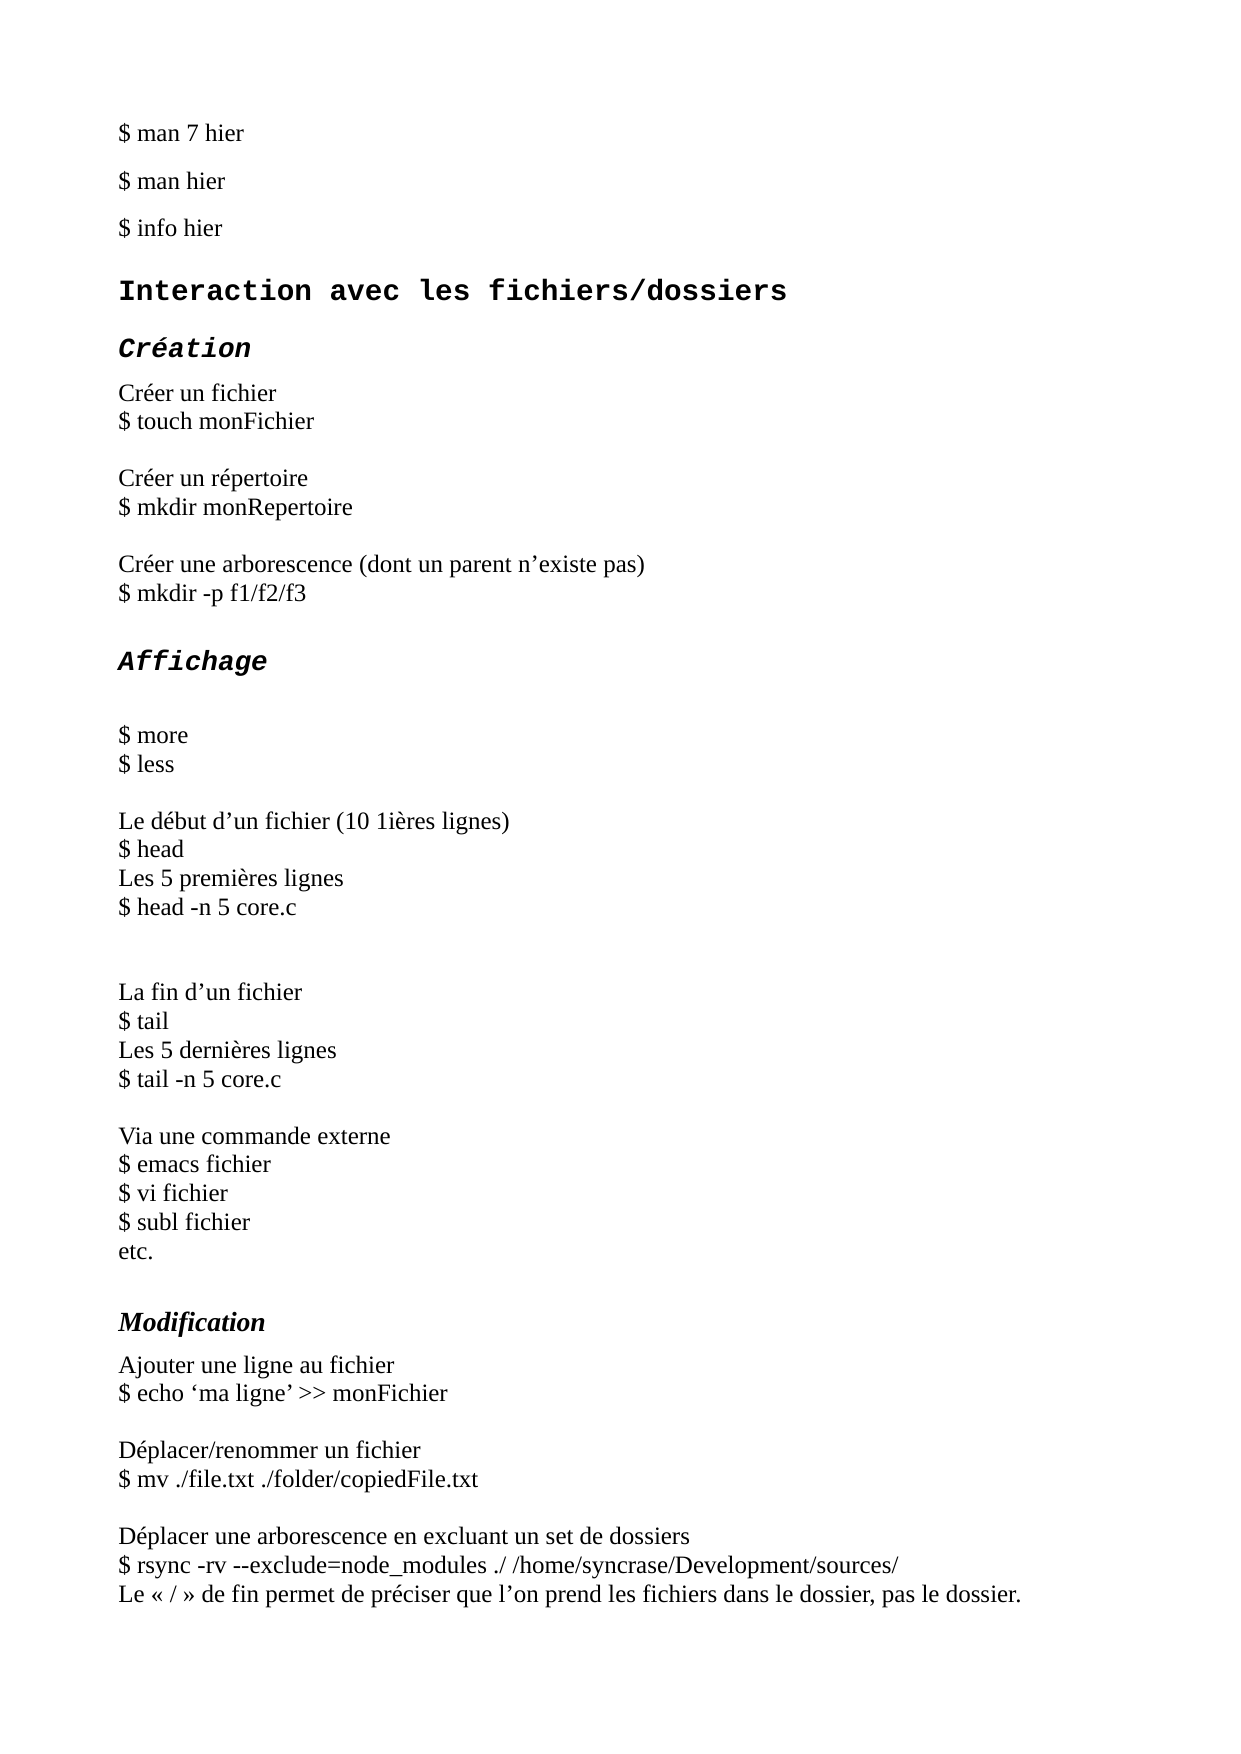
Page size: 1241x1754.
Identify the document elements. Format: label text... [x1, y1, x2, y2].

text $ touch monFichier [118, 406, 1122, 435]
text Déplacer/renommer un fichier [118, 1436, 1122, 1464]
text $ info hier [118, 213, 1122, 242]
text $ man 7 hier [118, 118, 1122, 147]
text $ echo ‘ma ligne’ >> monFichier [118, 1378, 1122, 1407]
text Via une commande externe [118, 1121, 1122, 1149]
text Créer une arborescence (dont un parent n’existe pas) [118, 549, 1122, 578]
text $ subl fichier [118, 1207, 1122, 1236]
subtitle Modification [118, 1305, 1122, 1337]
text etc. [118, 1236, 1122, 1264]
text $ mv ./file.txt ./folder/copiedFile.txt [118, 1464, 1122, 1493]
subtitle Interaction avec les fichiers/dossiers [118, 276, 1122, 309]
text $ man hier [118, 166, 1122, 194]
subtitle Affichage [118, 648, 1122, 679]
text $ less [118, 749, 1122, 777]
text Les 5 dernières lignes [118, 1035, 1122, 1064]
subtitle Création [118, 334, 1122, 365]
text $ vi fichier [118, 1178, 1122, 1207]
text Ajouter une ligne au fichier [118, 1350, 1122, 1378]
text $ head [118, 834, 1122, 863]
text Le début d’un fichier (10 1ières lignes) [118, 806, 1122, 834]
text $ tail -n 5 core.c [118, 1064, 1122, 1092]
text $ rsync -rv --exclude=node_modules ./ /home/syncrase/Development/sources/ [118, 1550, 1122, 1579]
text $ emacs fichier [118, 1149, 1122, 1178]
text $ mkdir -p f1/f2/f3 [118, 578, 1122, 607]
text $ tail [118, 1006, 1122, 1035]
text Déplacer une arborescence en excluant un set de dossiers [118, 1521, 1122, 1550]
text $ more [118, 720, 1122, 749]
text La fin d’un fichier [118, 977, 1122, 1006]
text Créer un fichier [118, 378, 1122, 406]
text $ mkdir monRepertoire [118, 492, 1122, 521]
text Le « / » de fin permet de préciser que l’on prend les fichiers dans le dossier, pas le dossier. [118, 1579, 1122, 1608]
text Les 5 premières lignes [118, 863, 1122, 892]
text Créer un répertoire [118, 463, 1122, 492]
text $ head -n 5 core.c [118, 892, 1122, 921]
